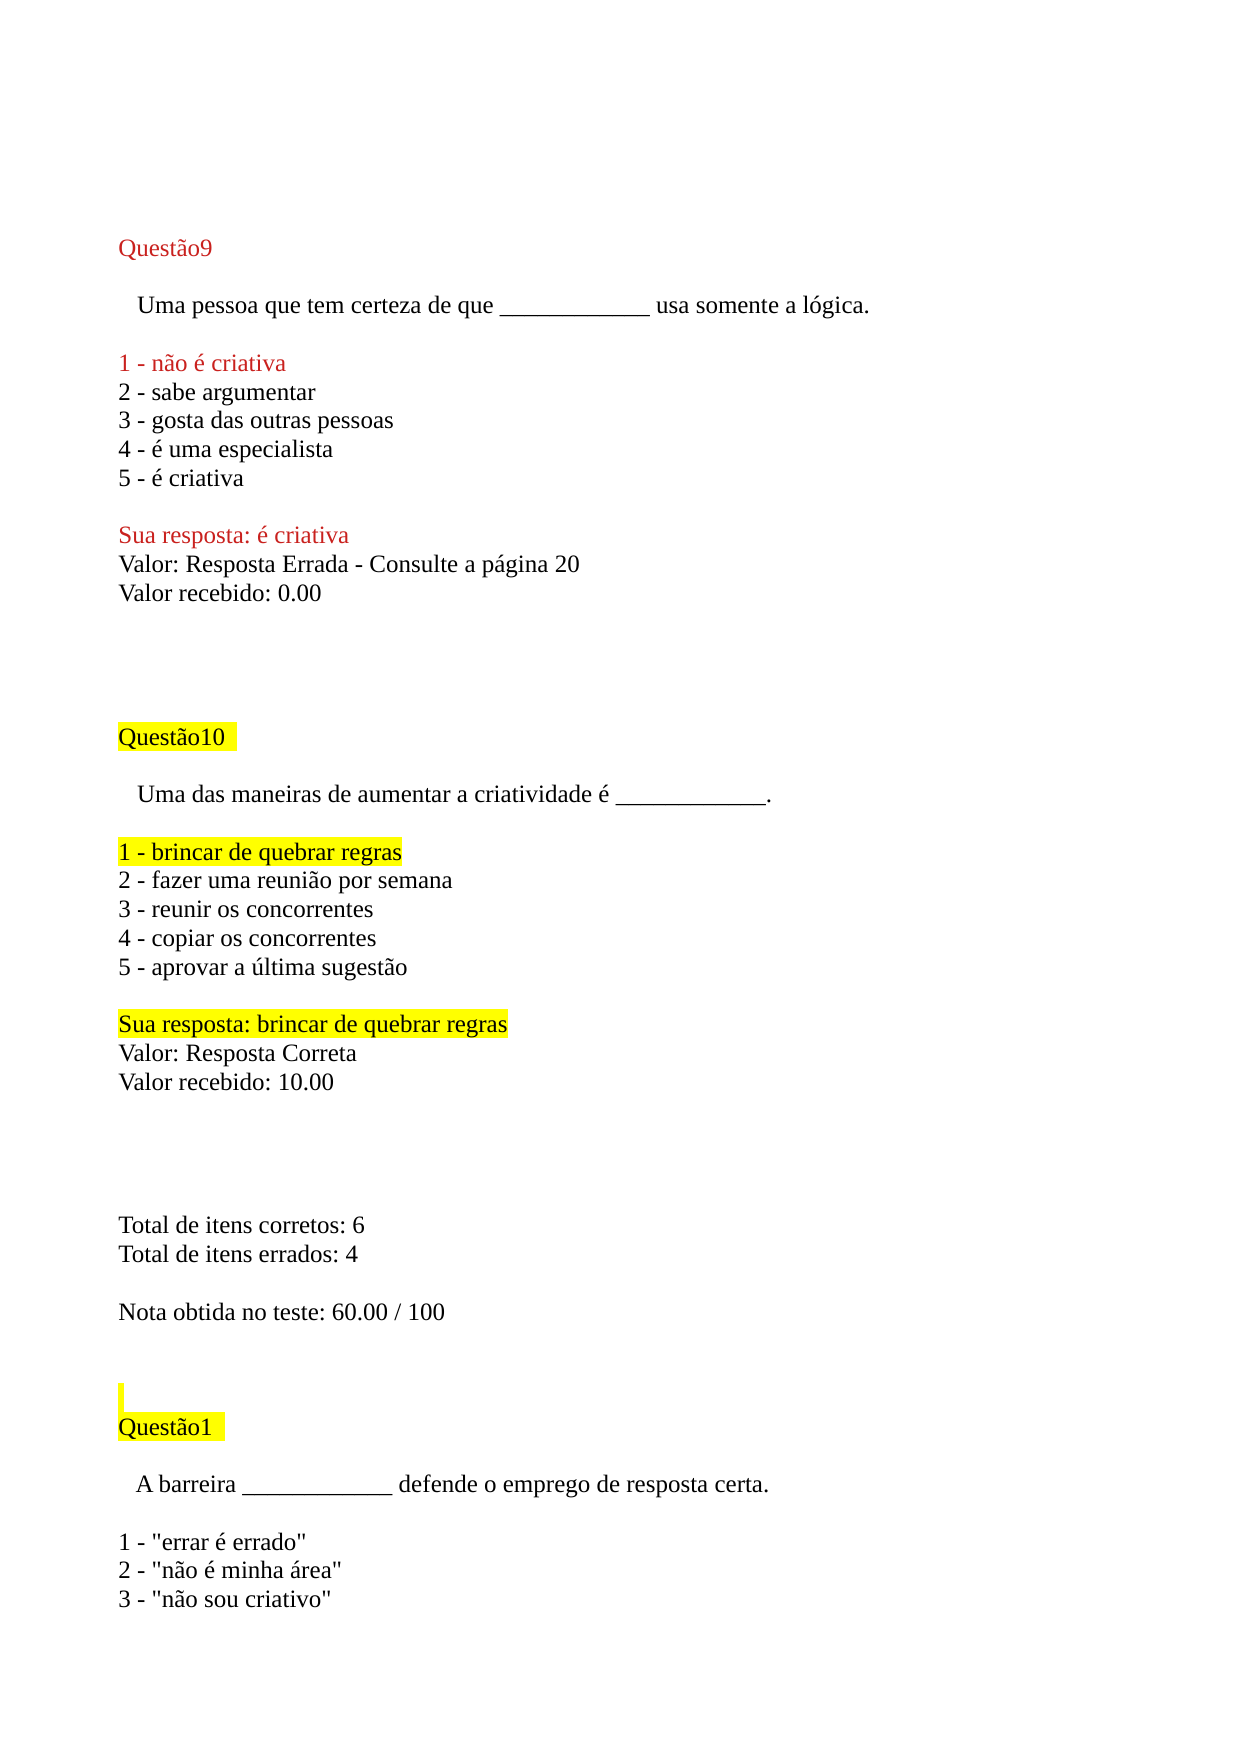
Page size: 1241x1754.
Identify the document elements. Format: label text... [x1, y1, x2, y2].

text Uma pessoa que tem certeza de que ____________ usa somente a lógica. [118, 291, 1122, 319]
text Total de itens errados: 4 [118, 1239, 1122, 1268]
text Uma das maneiras de aumentar a criatividade é ____________. [118, 779, 1122, 808]
text Nota obtida no teste: 60.00 / 100 [118, 1297, 1122, 1326]
text 3 - reunir os concorrentes [118, 894, 1122, 923]
text Questão9 [118, 233, 1122, 262]
text 2 - sabe argumentar [118, 377, 1122, 406]
text 2 - "não é minha área" [118, 1556, 1122, 1584]
text Sua resposta: é criativa [118, 521, 1122, 549]
text Sua resposta: brincar de quebrar regras [118, 1009, 1122, 1038]
text 3 - "não sou criativo" [118, 1584, 1122, 1613]
text 1 - não é criativa [118, 348, 1122, 377]
text 2 - fazer uma reunião por semana [118, 866, 1122, 894]
text 4 - copiar os concorrentes [118, 923, 1122, 952]
text 3 - gosta das outras pessoas [118, 406, 1122, 434]
text A barreira ____________ defende o emprego de resposta certa. [118, 1469, 1122, 1498]
text 4 - é uma especialista [118, 434, 1122, 463]
text Valor recebido: 10.00 [118, 1067, 1122, 1096]
text Questão1 [118, 1412, 1122, 1441]
text 1 - brincar de quebrar regras [118, 837, 1122, 866]
text 5 - é criativa [118, 463, 1122, 492]
text Questão10 [118, 722, 1122, 751]
text 5 - aprovar a última sugestão [118, 952, 1122, 981]
text Valor: Resposta Errada - Consulte a página 20 [118, 549, 1122, 578]
text Valor: Resposta Correta [118, 1038, 1122, 1067]
text Total de itens corretos: 6 [118, 1211, 1122, 1239]
text Valor recebido: 0.00 [118, 578, 1122, 607]
text 1 - "errar é errado" [118, 1527, 1122, 1556]
